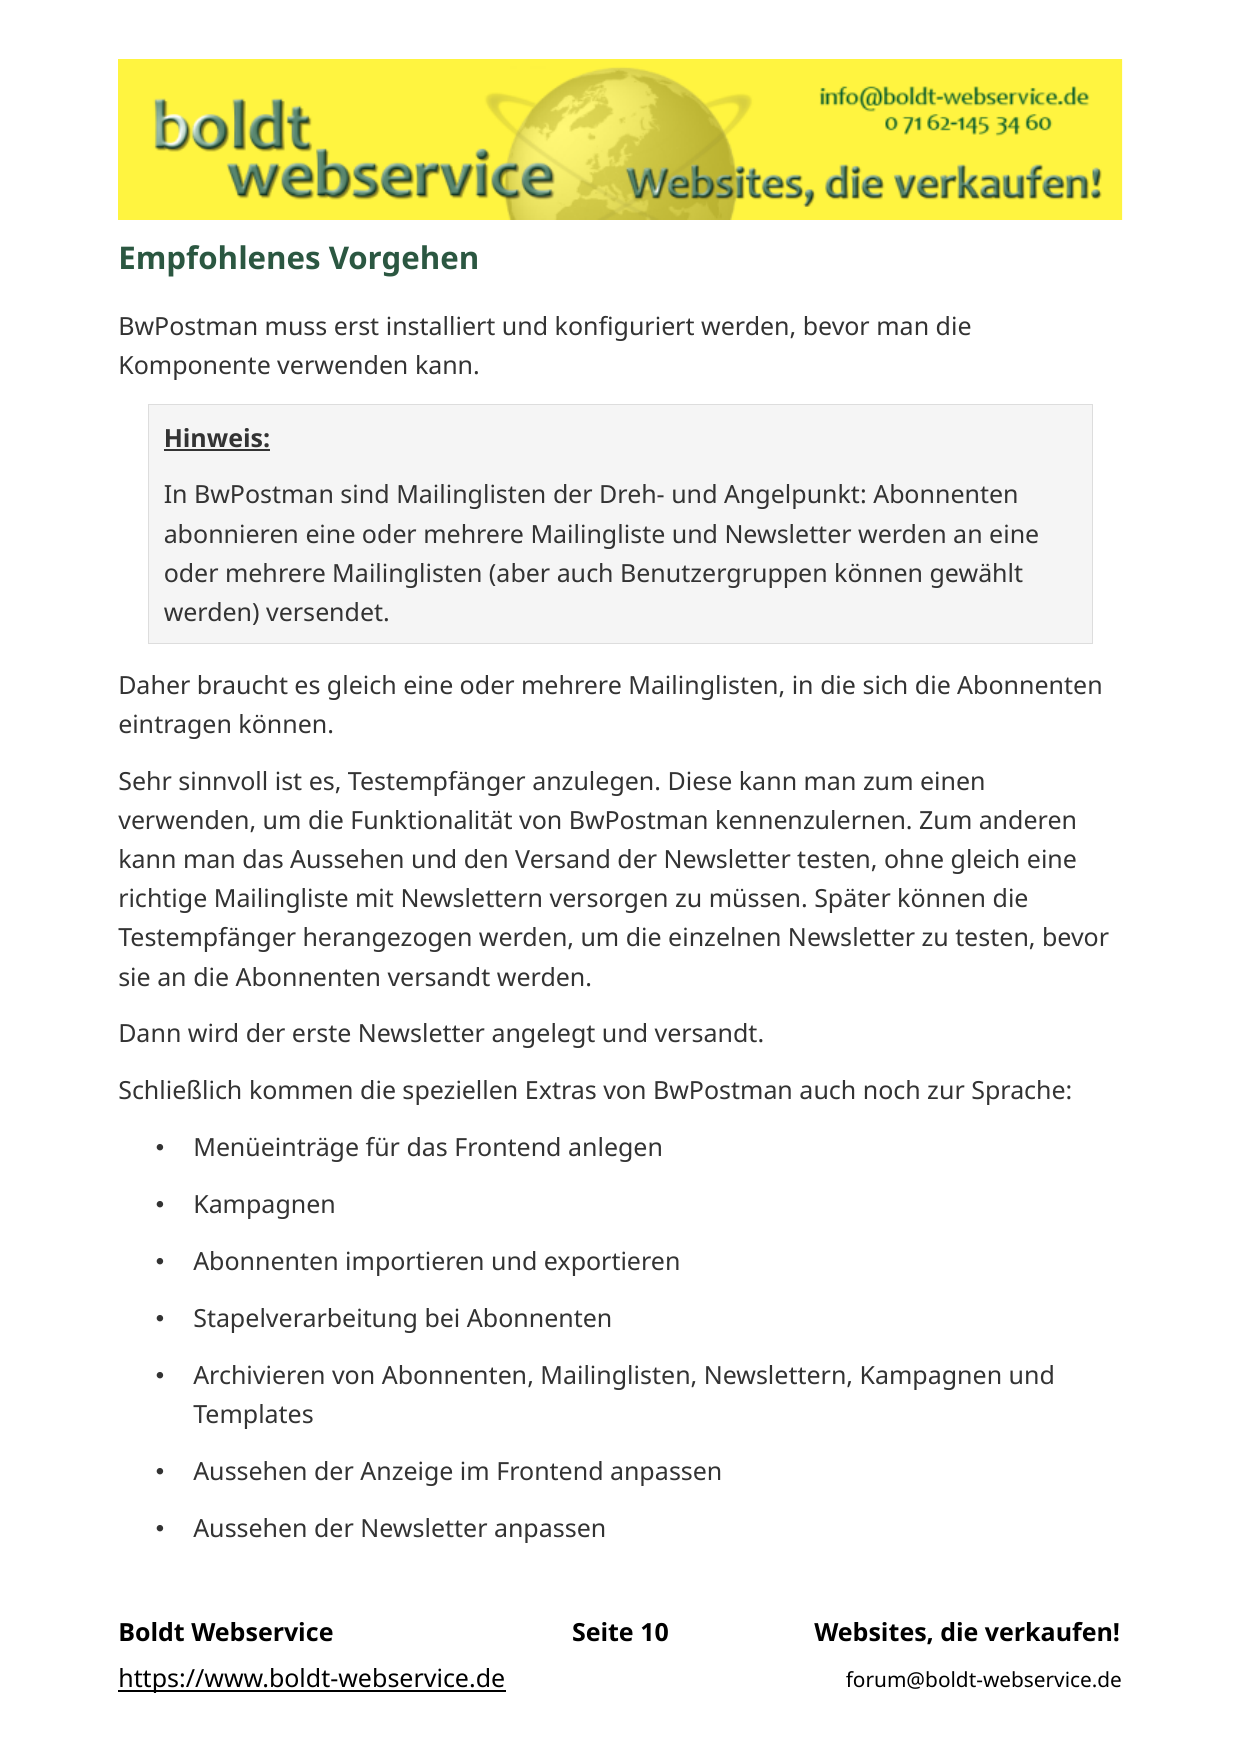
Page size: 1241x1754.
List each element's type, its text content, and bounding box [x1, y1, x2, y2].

text Hinweis: [149, 405, 1092, 454]
list Kampagnen [156, 1187, 1122, 1221]
text Schließlich kommen die speziellen Extras von BwPostman auch noch zur Sprache: [118, 1073, 1122, 1107]
picture [118, 59, 1123, 220]
list Archivieren von Abonnenten, Mailinglisten, Newslettern, Kampagnen und Templates [156, 1357, 1122, 1431]
list Aussehen der Newsletter anpassen [156, 1510, 1122, 1544]
subtitle Empfohlenes Vorgehen [118, 236, 1122, 279]
text BwPostman muss erst installiert und konfiguriert werden, bevor man die Komponente verwenden kann. [118, 308, 1122, 382]
list Menüeinträge für das Frontend anlegen [156, 1130, 1122, 1164]
list Stapelverarbeitung bei Abonnenten [156, 1300, 1122, 1334]
list Abonnenten importieren und exportieren [156, 1243, 1122, 1278]
text Daher braucht es gleich eine oder mehrere Mailinglisten, in die sich die Abonnenten eintragen können. [118, 667, 1122, 741]
list Aussehen der Anzeige im Frontend anpassen [156, 1453, 1122, 1487]
text In BwPostman sind Mailinglisten der Dreh- und Angelpunkt: Abonnenten abonnieren eine oder mehrere Mailingliste und Newsletter werden an eine oder mehrere Mailinglisten (aber auch Benutzergruppen können gewählt werden) versendet. [149, 461, 1092, 643]
text Dann wird der erste Newsletter angelegt und versandt. [118, 1016, 1122, 1050]
text Sehr sinnvoll ist es, Testempfänger anzulegen. Diese kann man zum einen verwenden, um die Funktionalität von BwPostman kennenzulernen. Zum anderen kann man das Aussehen und den Versand der Newsletter testen, ohne gleich eine richtige Mailingliste mit Newslettern versorgen zu müssen. Später können die Testempfänger herangezogen werden, um die einzelnen Newsletter zu testen, bevor sie an die Abonnenten versandt werden. [118, 763, 1122, 993]
